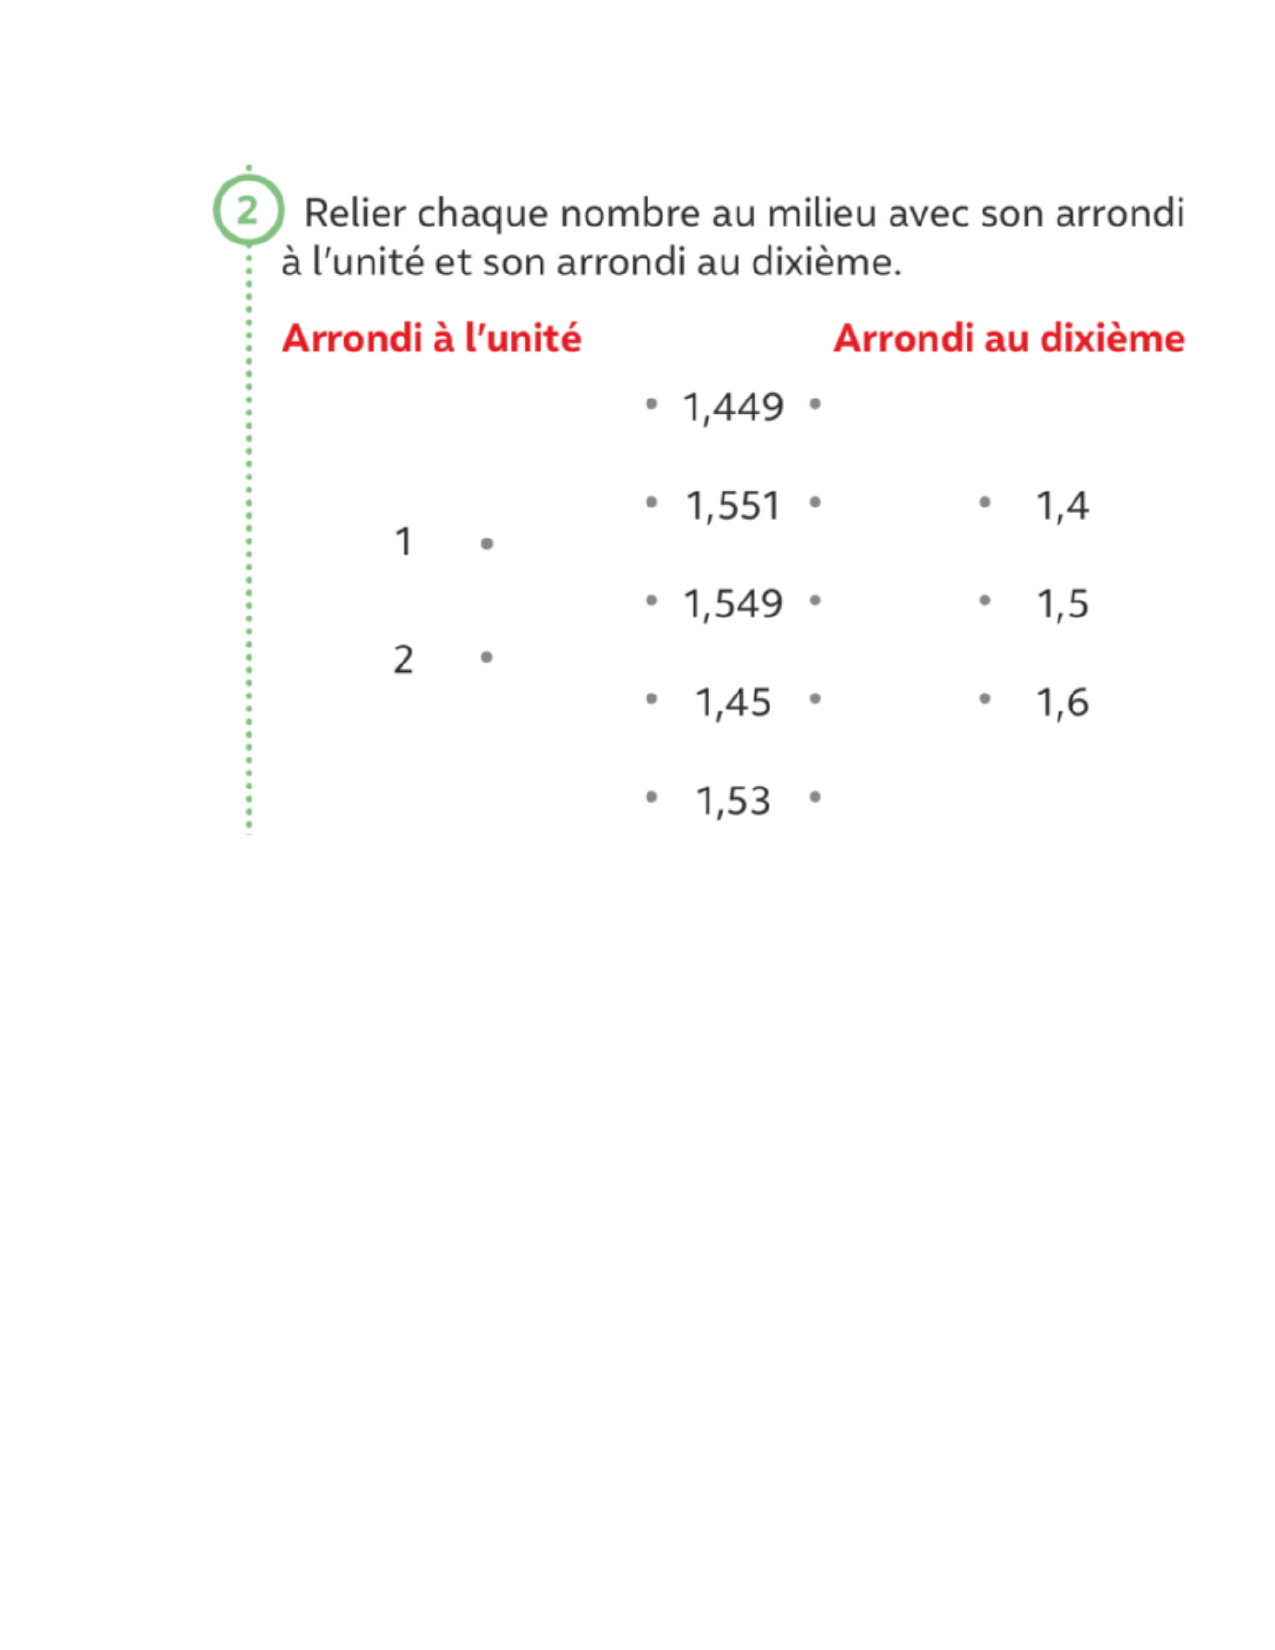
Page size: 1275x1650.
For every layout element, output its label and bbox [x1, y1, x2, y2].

picture [206, 150, 1211, 835]
